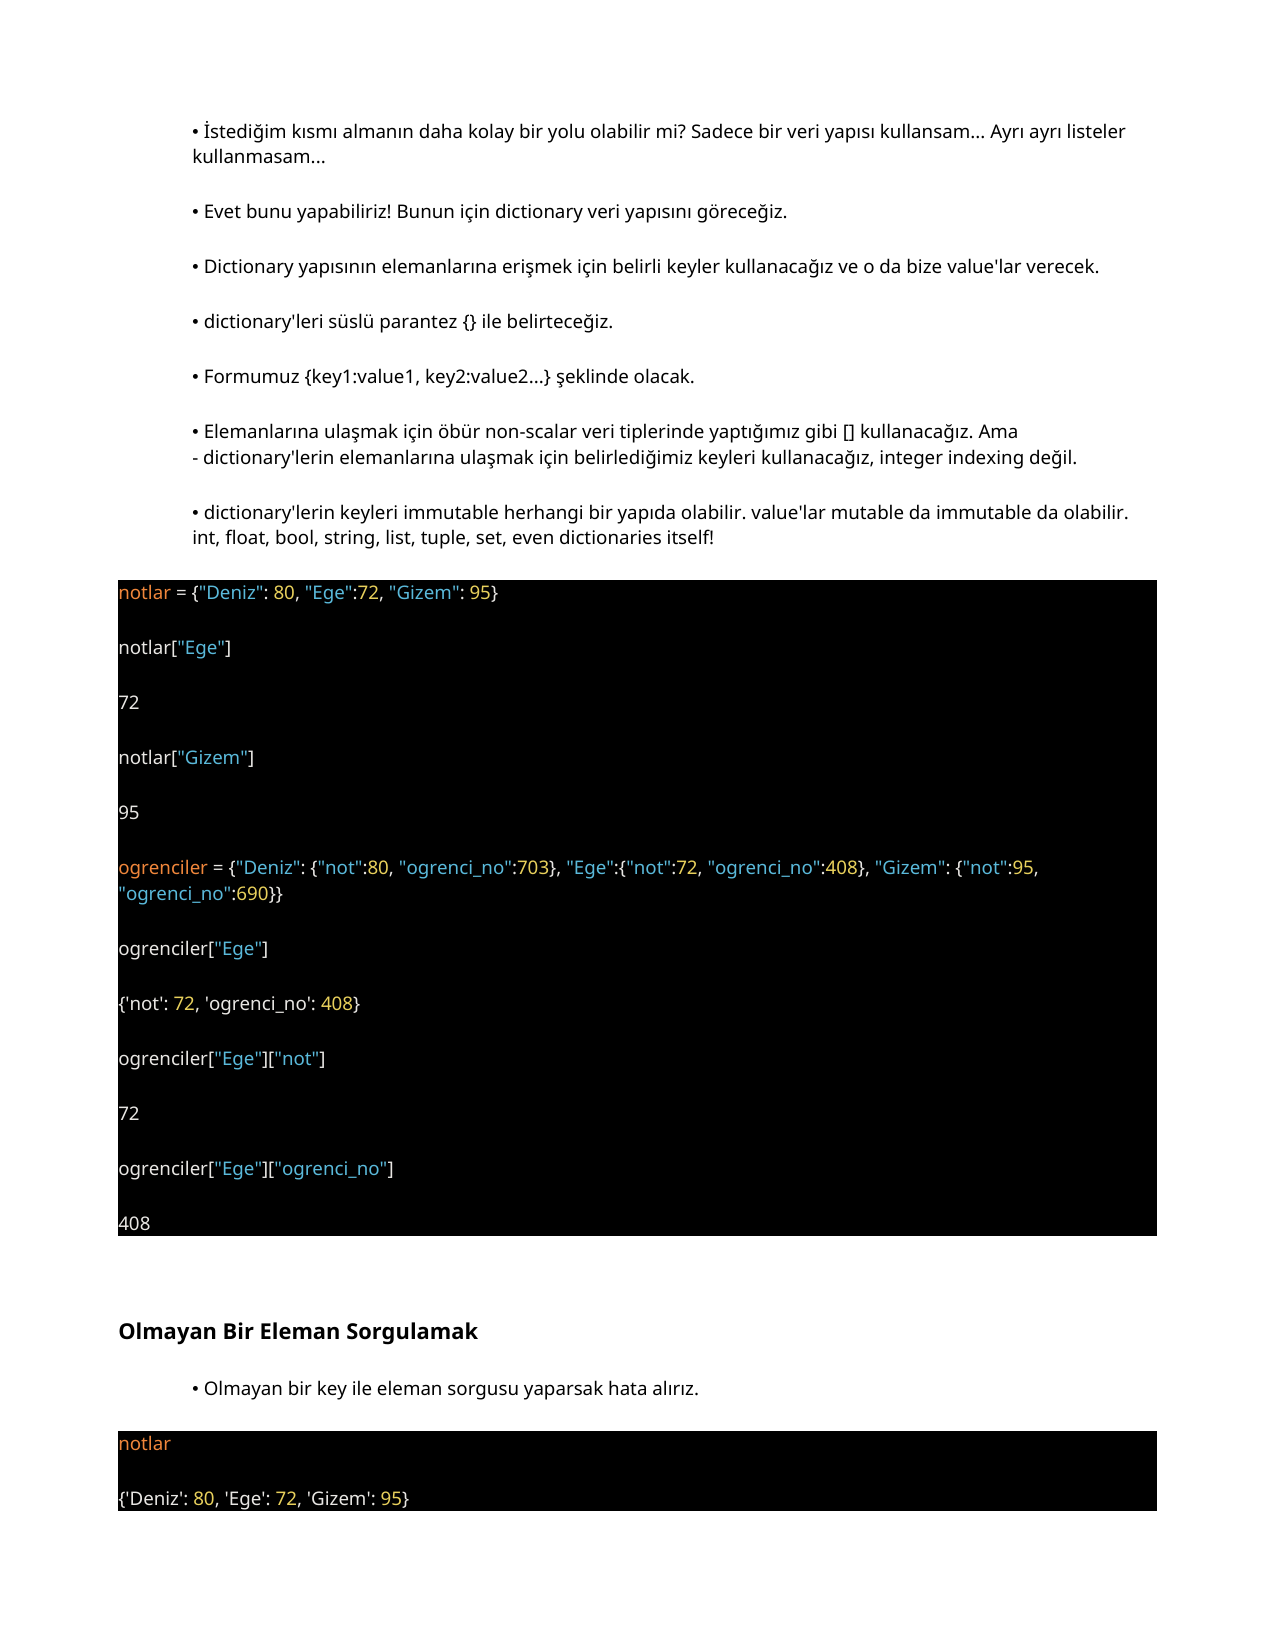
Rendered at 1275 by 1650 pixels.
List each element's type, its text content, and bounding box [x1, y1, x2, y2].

list Olmayan bir key ile eleman sorgusu yaparsak hata alırız. [118, 1376, 1157, 1401]
text notlar = {"Deniz": 80, "Ege":72, "Gizem": 95} [118, 580, 1157, 605]
list Evet bunu yapabiliriz! Bunun için dictionary veri yapısını göreceğiz. [118, 199, 1157, 224]
list dictionary'leri süslü parantez {} ile belirteceğiz. [118, 309, 1157, 334]
list İstediğim kısmı almanın daha kolay bir yolu olabilir mi? Sadece bir veri yapısı kullansam... Ayrı ayrı listeler kullanmasam... [118, 118, 1157, 169]
text 72 [118, 1100, 1157, 1126]
text 408 [118, 1210, 1157, 1236]
text ogrenciler = {"Deniz": {"not":80, "ogrenci_no":703}, "Ege":{"not":72, "ogrenci_no":408}, "Gizem": {"not":95, "ogrenci_no":690}} [118, 855, 1157, 906]
text ogrenciler["Ege"]["not"] [118, 1045, 1157, 1071]
text notlar["Ege"] [118, 635, 1157, 660]
text {'not': 72, 'ogrenci_no': 408} [118, 990, 1157, 1016]
subtitle Olmayan Bir Eleman Sorgulamak [118, 1316, 1157, 1346]
text ogrenciler["Ege"] [118, 935, 1157, 961]
text 72 [118, 690, 1157, 715]
list Elemanlarına ulaşmak için öbür non-scalar veri tiplerinde yaptığımız gibi [] kullanacağız. Ama - dictionary'lerin elemanlarına ulaşmak için belirlediğimiz keyleri kullanacağız, integer indexing değil. [118, 419, 1157, 470]
text 95 [118, 800, 1157, 825]
text notlar [118, 1431, 1157, 1456]
list dictionary'lerin keyleri immutable herhangi bir yapıda olabilir. value'lar mutable da immutable da olabilir. int, float, bool, string, list, tuple, set, even dictionaries itself! [118, 499, 1157, 550]
text {'Deniz': 80, 'Ege': 72, 'Gizem': 95} [118, 1486, 1157, 1511]
text ogrenciler["Ege"]["ogrenci_no"] [118, 1155, 1157, 1181]
list Dictionary yapısının elemanlarına erişmek için belirli keyler kullanacağız ve o da bize value'lar verecek. [118, 254, 1157, 279]
text notlar["Gizem"] [118, 745, 1157, 770]
list Formumuz {key1:value1, key2:value2...} şeklinde olacak. [118, 364, 1157, 389]
